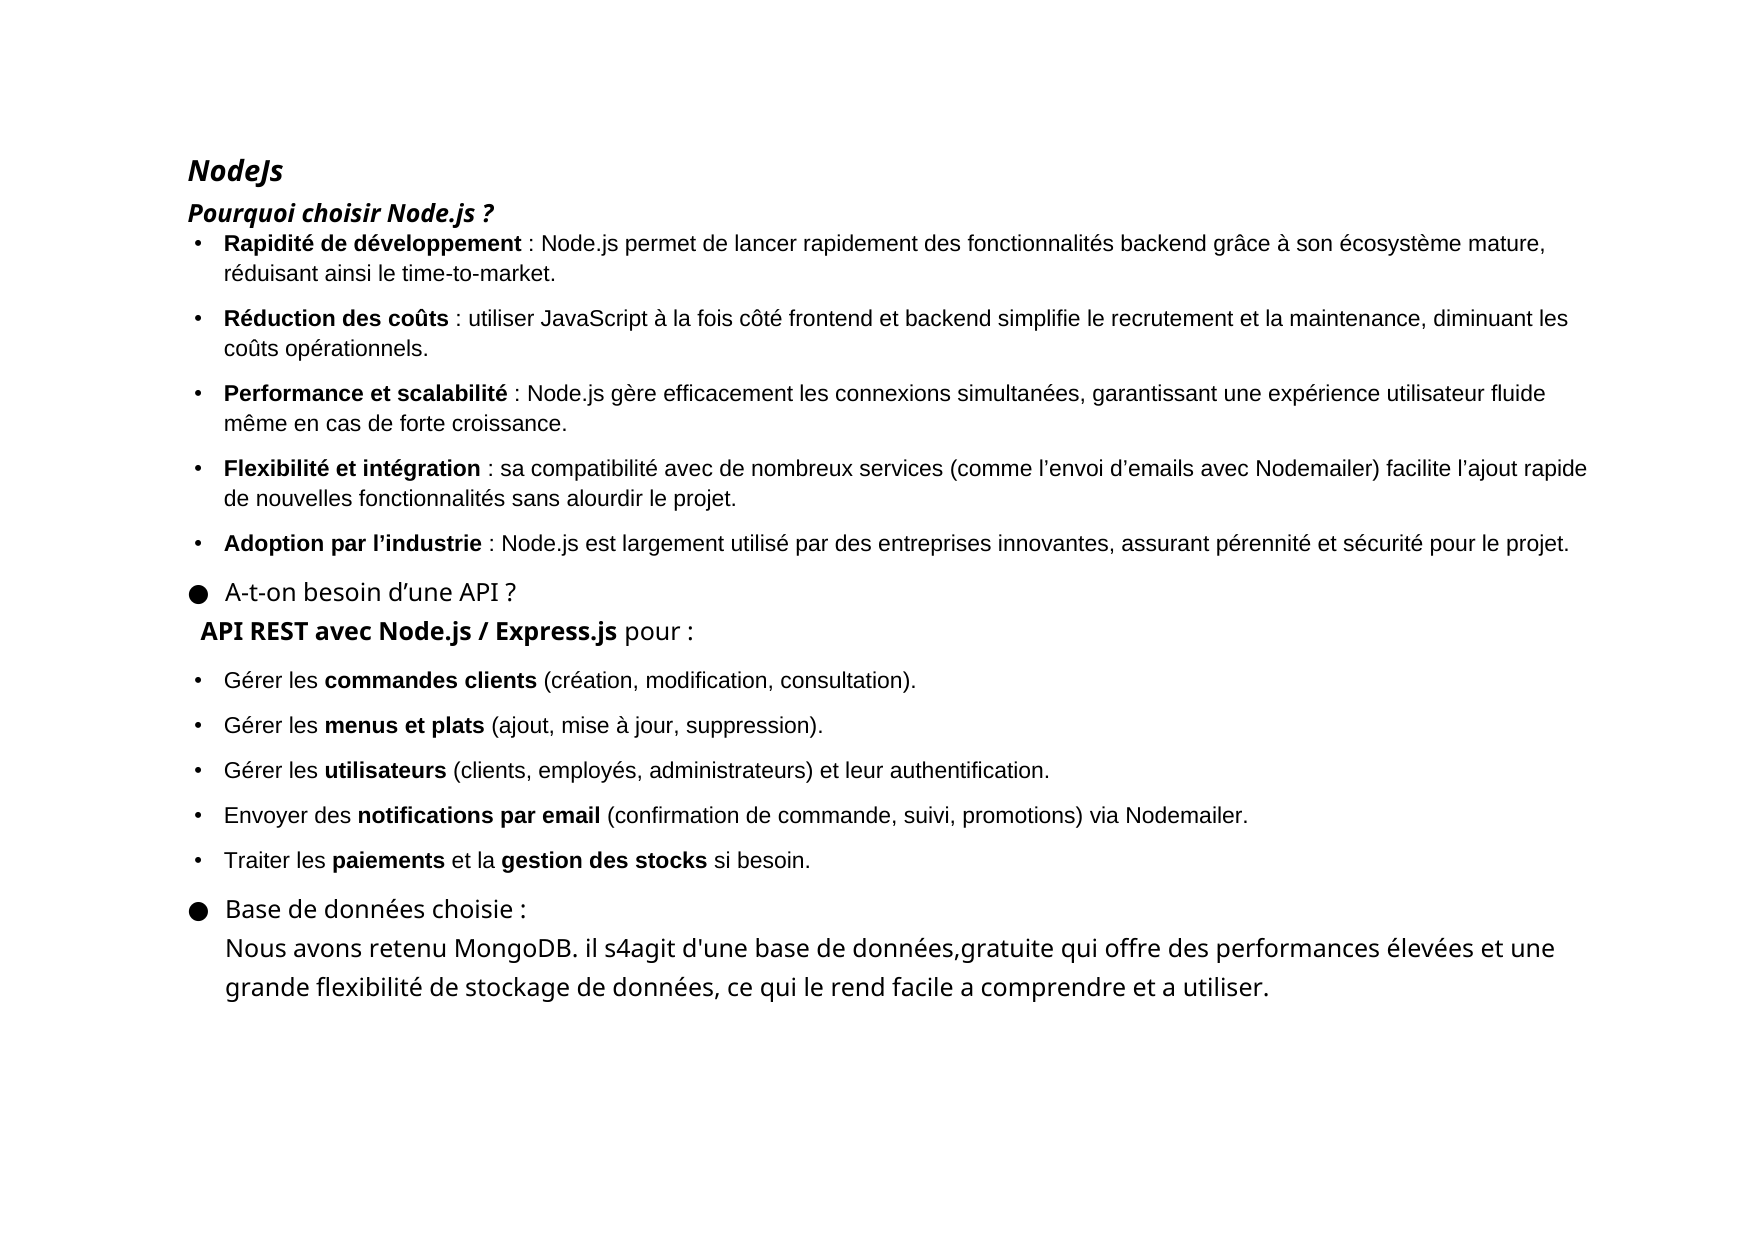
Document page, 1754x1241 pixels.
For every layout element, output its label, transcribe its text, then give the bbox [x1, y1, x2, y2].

list A-t-on besoin d’une API ? [187, 574, 1604, 608]
list Envoyer des notifications par email (confirmation de commande, suivi, promotions) via Nodemailer. [194, 802, 1604, 828]
list Rapidité de développement : Node.js permet de lancer rapidement des fonctionnalités backend grâce à son écosystème mature, réduisant ainsi le time-to-market. [194, 230, 1604, 286]
list Traiter les paiements et la gestion des stocks si besoin. [194, 847, 1604, 873]
list Base de données choisie : [187, 891, 1604, 925]
list API REST avec Node.js / Express.js pour : [187, 614, 1604, 648]
list Nous avons retenu MongoDB. il s4agit d'une base de données,gratuite qui offre des performances élevées et une grande flexibilité de stockage de données, ce qui le rend facile a comprendre et a utiliser. [187, 931, 1604, 1043]
text NodeJs [187, 150, 1604, 190]
list Adoption par l’industrie : Node.js est largement utilisé par des entreprises innovantes, assurant pérennité et sécurité pour le projet. [194, 530, 1604, 556]
list Performance et scalabilité : Node.js gère efficacement les connexions simultanées, garantissant une expérience utilisateur fluide même en cas de forte croissance. [194, 380, 1604, 436]
list Réduction des coûts : utiliser JavaScript à la fois côté frontend et backend simplifie le recrutement et la maintenance, diminuant les coûts opérationnels. [194, 305, 1604, 361]
list Gérer les utilisateurs (clients, employés, administrateurs) et leur authentification. [194, 757, 1604, 783]
list Flexibilité et intégration : sa compatibilité avec de nombreux services (comme l’envoi d’emails avec Nodemailer) facilite l’ajout rapide de nouvelles fonctionnalités sans alourdir le projet. [194, 455, 1604, 511]
list Gérer les commandes clients (création, modification, consultation). [194, 667, 1604, 694]
subtitle Pourquoi choisir Node.js ? [187, 196, 1604, 230]
list Gérer les menus et plats (ajout, mise à jour, suppression). [194, 712, 1604, 738]
